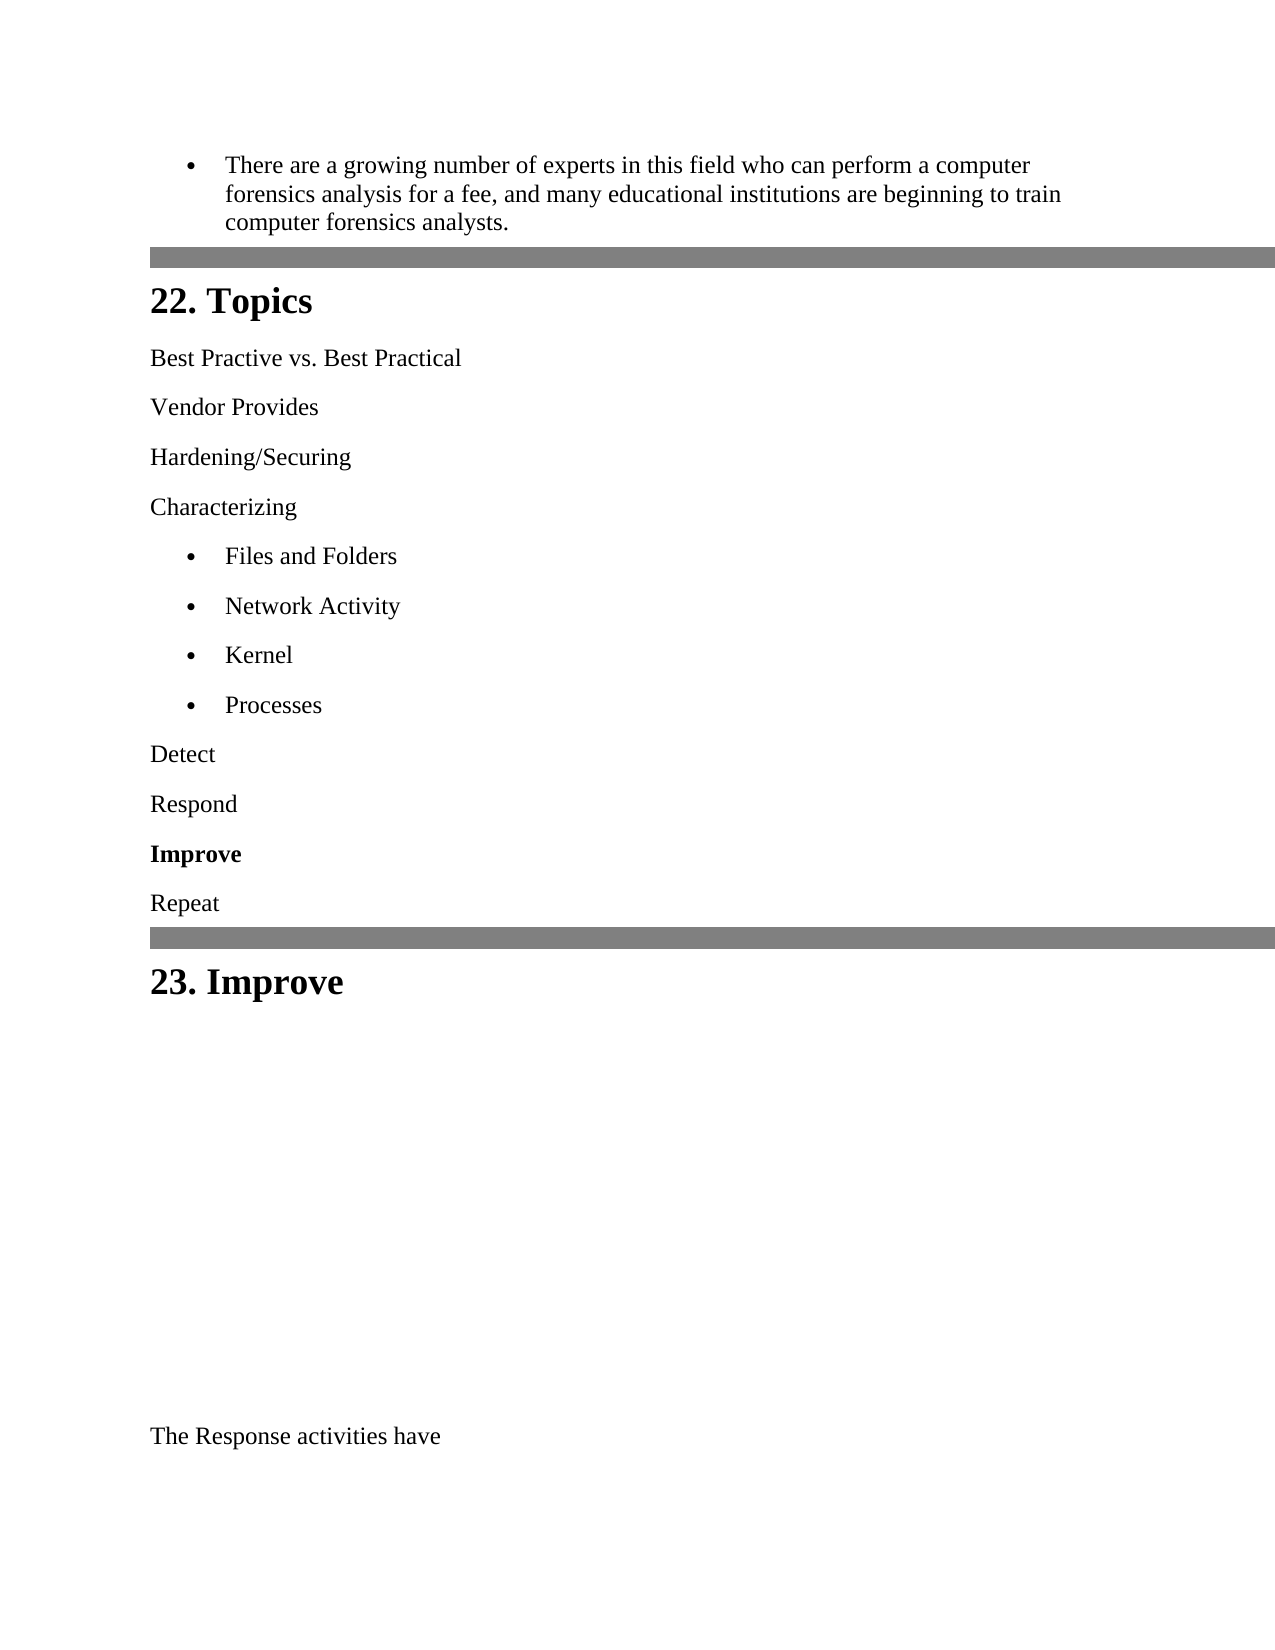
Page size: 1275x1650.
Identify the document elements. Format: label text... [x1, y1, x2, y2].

text Detect [150, 739, 1125, 768]
text Vendor Provides [150, 392, 1125, 421]
text Respond [150, 789, 1125, 818]
text Characterizing [150, 492, 1125, 520]
list Network Activity [187, 591, 1125, 619]
subtitle 22. Topics [150, 279, 1125, 322]
list Processes [187, 690, 1125, 719]
text Improve [150, 839, 1125, 867]
list Kernel [187, 640, 1125, 669]
list There are a growing number of experts in this field who can perform a computer forensics analysis for a fee, and many educational institutions are beginning to train computer forensics analysts. [187, 150, 1125, 236]
text Repeat [150, 888, 1125, 917]
text Hardening/Securing [150, 442, 1125, 471]
list Files and Folders [187, 541, 1125, 570]
text The Response activities have [150, 1421, 1125, 1450]
subtitle 23. Improve [150, 960, 1125, 1003]
text Best Practive vs. Best Practical [150, 343, 1125, 372]
